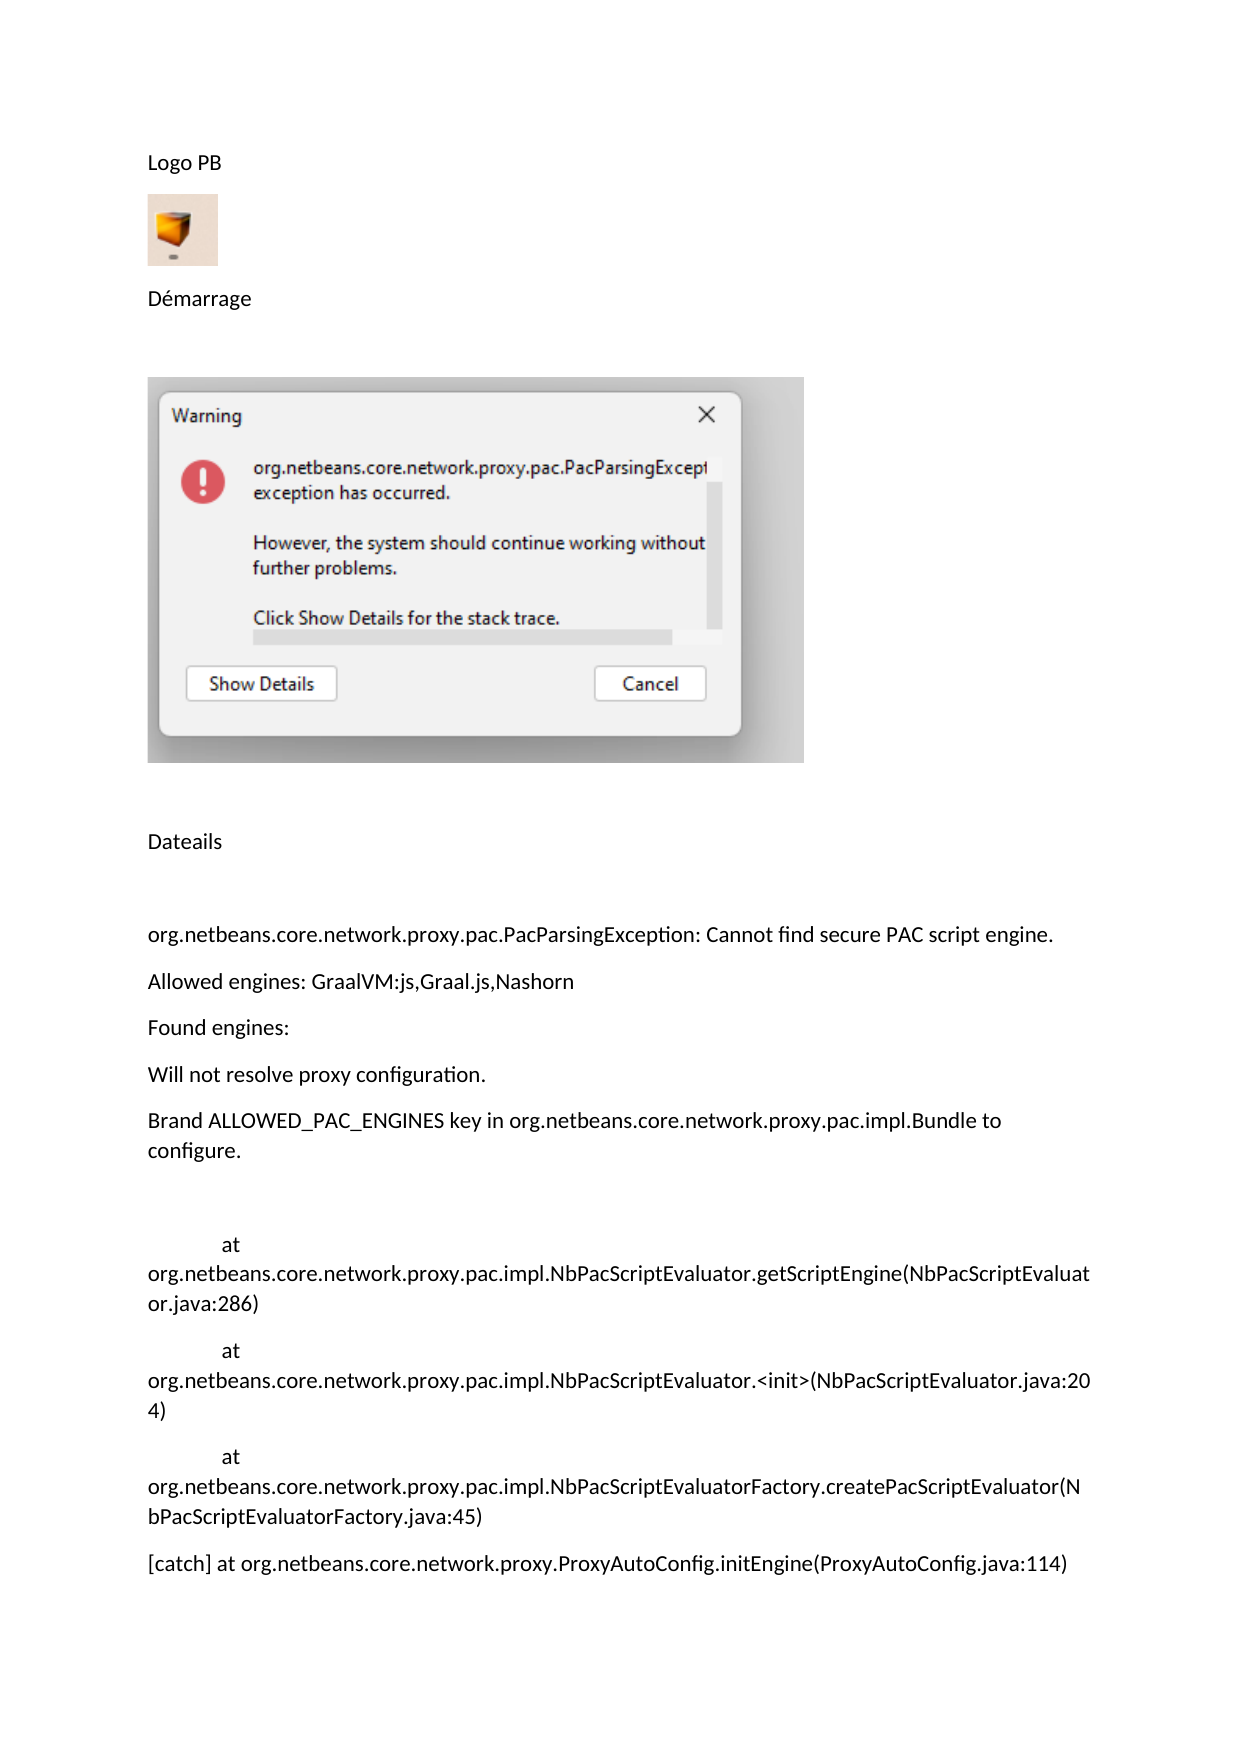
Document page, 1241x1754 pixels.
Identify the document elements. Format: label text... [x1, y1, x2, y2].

text Brand ALLOWED_PAC_ENGINES key in org.netbeans.core.network.proxy.pac.impl.Bundle to configure. [148, 1107, 1093, 1164]
text at org.netbeans.core.network.proxy.pac.impl.NbPacScriptEvaluatorFactory.createPacScriptEvaluator(NbPacScriptEvaluatorFactory.java:45) [148, 1442, 1093, 1530]
text Found engines: [148, 1013, 1093, 1042]
text Allowed engines: GraalVM:js,Graal.js,Nashorn [148, 967, 1093, 995]
text Dateails [148, 827, 1093, 855]
text at org.netbeans.core.network.proxy.pac.impl.NbPacScriptEvaluator.<init>(NbPacScriptEvaluator.java:204) [148, 1336, 1093, 1424]
text at org.netbeans.core.network.proxy.pac.impl.NbPacScriptEvaluator.getScriptEngine(NbPacScriptEvaluator.java:286) [148, 1230, 1093, 1317]
text [catch] at org.netbeans.core.network.proxy.ProxyAutoConfig.initEngine(ProxyAutoConfig.java:114) [148, 1549, 1093, 1577]
text Logo PB [148, 148, 1093, 176]
text Démarrage [148, 284, 1093, 313]
text Will not resolve proxy configuration. [148, 1060, 1093, 1088]
text org.netbeans.core.network.proxy.pac.PacParsingException: Cannot find secure PAC script engine. [148, 920, 1093, 948]
